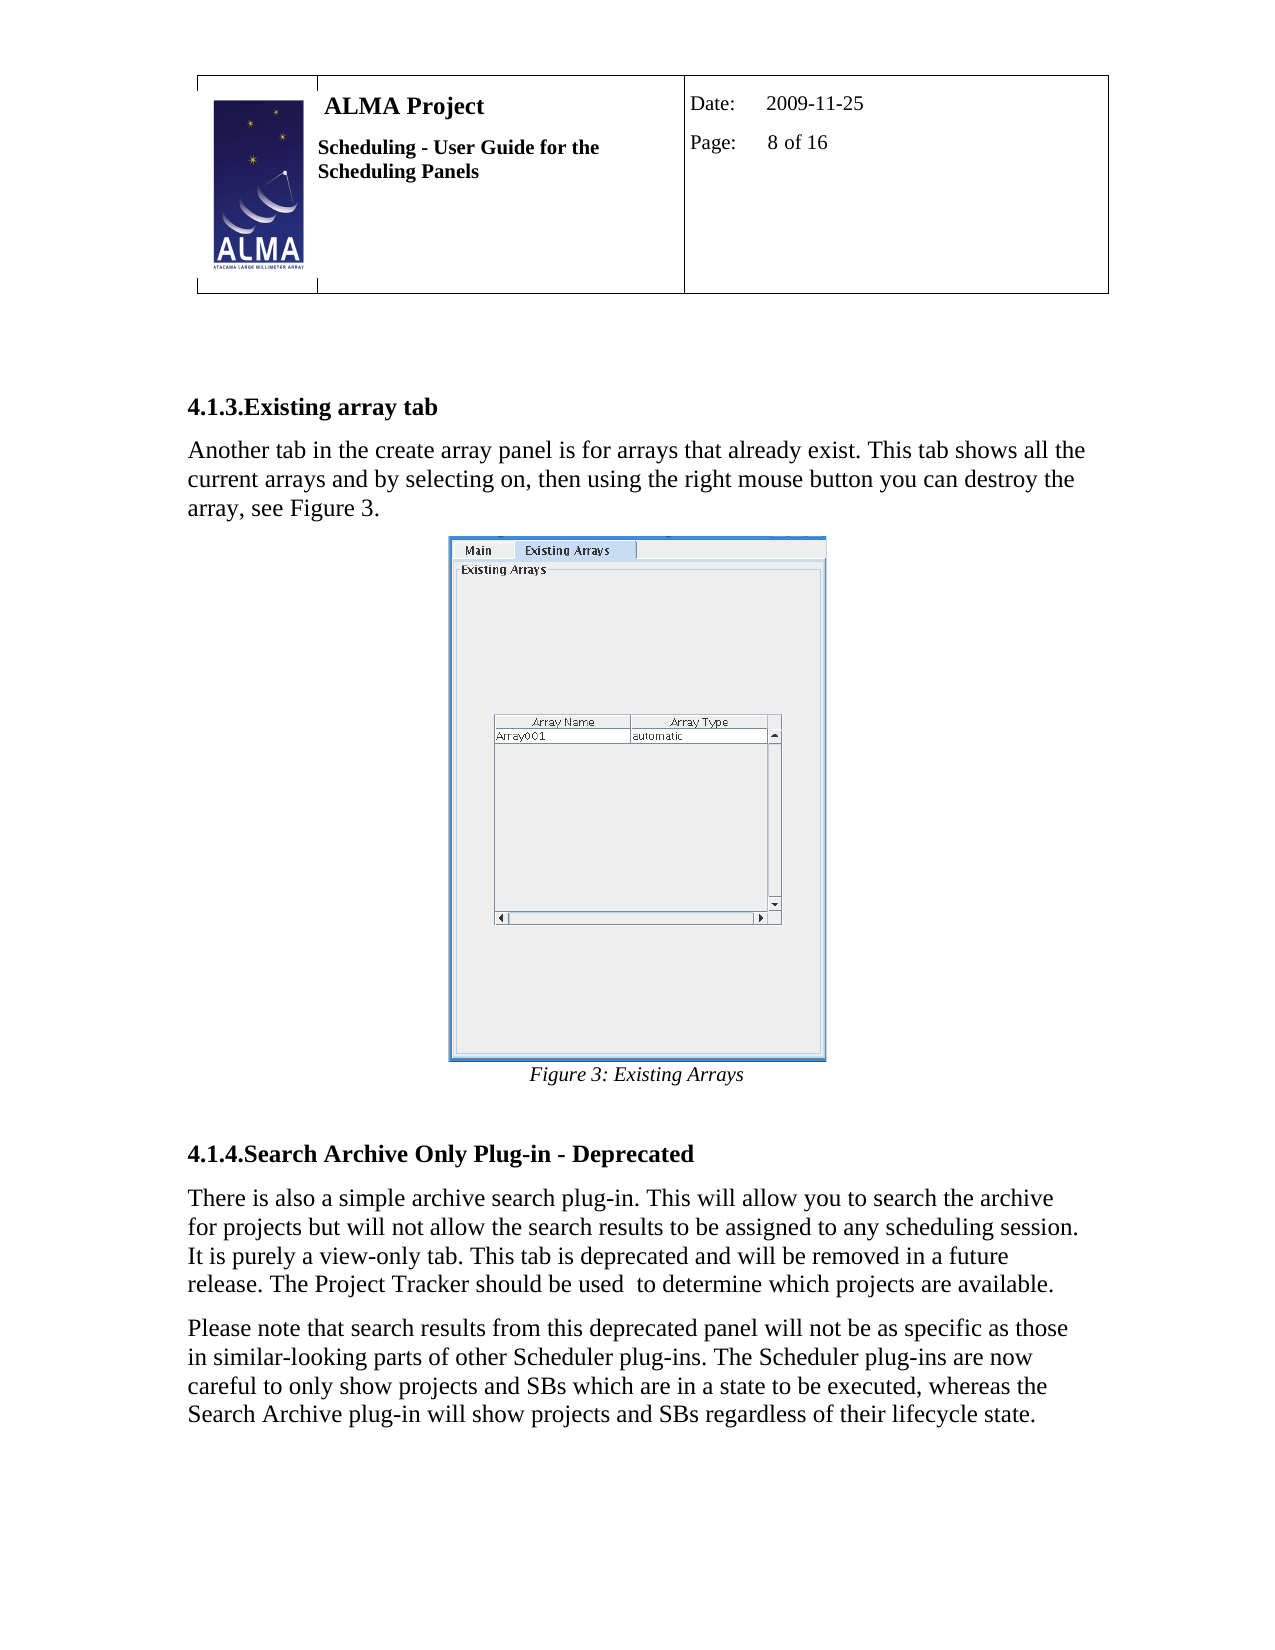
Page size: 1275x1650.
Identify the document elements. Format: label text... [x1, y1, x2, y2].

picture [213, 100, 304, 270]
text Please note that search results from this deprecated panel will not be as specific as those in similar-looking parts of other Scheduler plug-ins. The Scheduler plug-ins are now careful to only show projects and SBs which are in a state to be executed, whereas the Search Archive plug-in will show projects and SBs regardless of their lifecycle state. [187, 1313, 1087, 1428]
subtitle Existing array tab [187, 392, 1087, 421]
text There is also a simple archive search plug-in. This will allow you to search the archive for projects but will not allow the search results to be assigned to any scheduling session. It is purely a view-only tab. This tab is deprecated and will be removed in a future release. The Project Tracker should be used to determine which projects are available. [187, 1183, 1087, 1298]
subtitle Search Archive Only Plug-in - Deprecated [187, 1139, 1087, 1168]
picture [448, 536, 827, 1062]
text Another tab in the create array panel is for arrays that already exist. This tab shows all the current arrays and by selecting on, then using the right mouse button you can destroy the array, see Figure 3. [187, 436, 1087, 522]
text Figure 3: Existing Arrays [448, 1062, 827, 1086]
